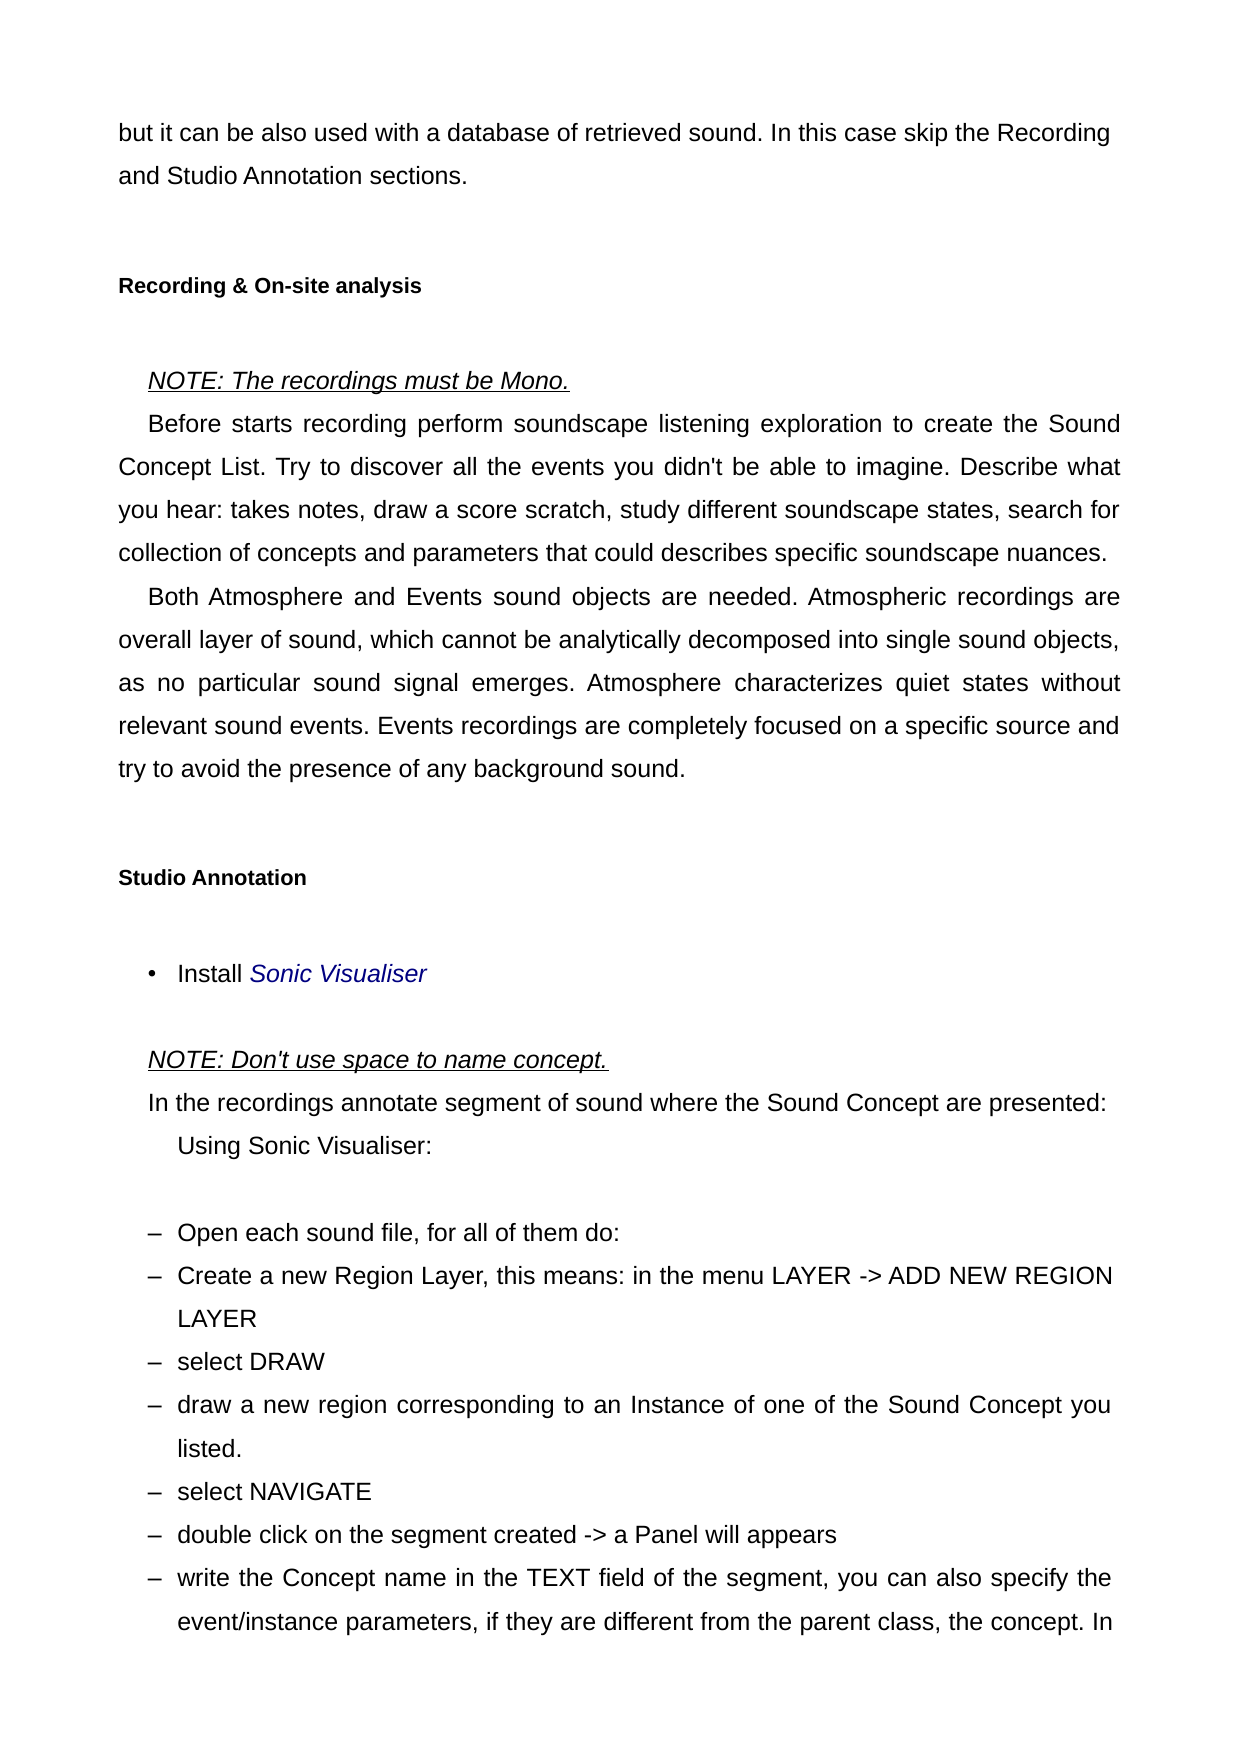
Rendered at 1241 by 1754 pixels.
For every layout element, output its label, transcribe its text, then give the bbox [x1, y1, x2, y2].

subtitle Studio Annotation [118, 865, 1122, 891]
list write the Concept name in the TEXT field of the segment, you can also specify the event/instance parameters, if they are different from the parent class, the concept. In [118, 1563, 1122, 1635]
list Create a new Region Layer, this means: in the menu LAYER -> ADD NEW REGION LAYER [118, 1261, 1122, 1333]
list double click on the segment created -> a Panel will appears [118, 1520, 1122, 1549]
list select DRAW [118, 1347, 1122, 1376]
text NOTE: The recordings must be Mono. [118, 366, 1122, 395]
text Both Atmosphere and Events sound objects are needed. Atmospheric recordings are overall layer of sound, which cannot be analytically decomposed into single sound objects, as no particular sound signal emerges. Atmosphere characterizes quiet states without relevant sound events. Events recordings are completely focused on a specific source and try to avoid the presence of any background sound. [118, 582, 1122, 783]
text Using Sonic Visualiser: [118, 1131, 1122, 1160]
subtitle Recording & On-site analysis [118, 272, 1122, 298]
text but it can be also used with a database of retrieved sound. In this case skip the Recording and Studio Annotation sections. [118, 118, 1122, 190]
text Before starts recording perform soundscape listening exploration to create the Sound Concept List. Try to discover all the events you didn't be able to imagine. Describe what you hear: takes notes, draw a score scratch, study different soundscape states, search for collection of concepts and parameters that could describes specific soundscape nuances. [118, 409, 1122, 567]
list draw a new region corresponding to an Instance of one of the Sound Concept you listed. [118, 1390, 1122, 1462]
list select NAVIGATE [118, 1477, 1122, 1506]
text In the recordings annotate segment of sound where the Sound Concept are presented: [118, 1088, 1122, 1117]
text NOTE: Don't use space to name concept. [118, 1045, 1122, 1074]
list Open each sound file, for all of them do: [118, 1218, 1122, 1246]
list Install Sonic Visualiser [118, 959, 1122, 988]
